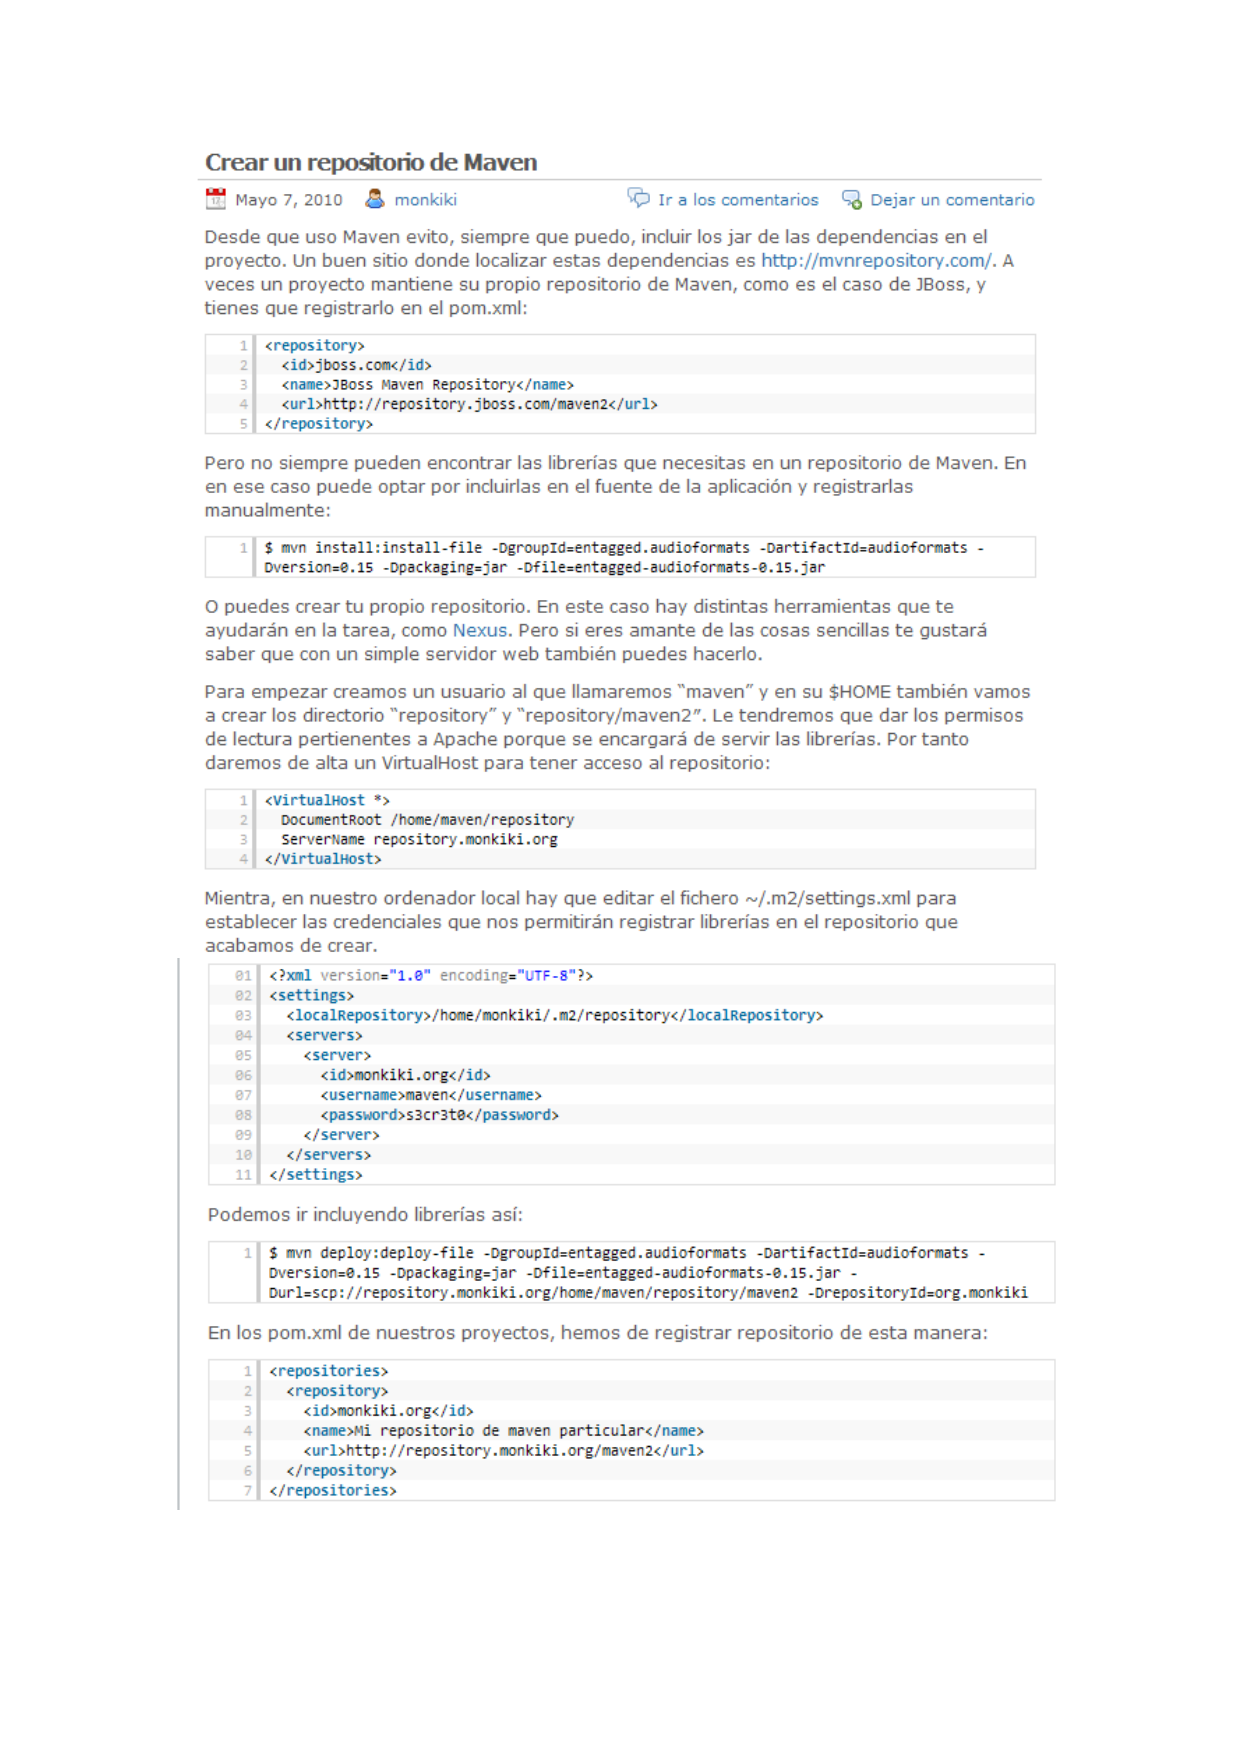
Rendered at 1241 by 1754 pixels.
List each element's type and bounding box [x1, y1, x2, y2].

picture [177, 147, 1063, 1510]
